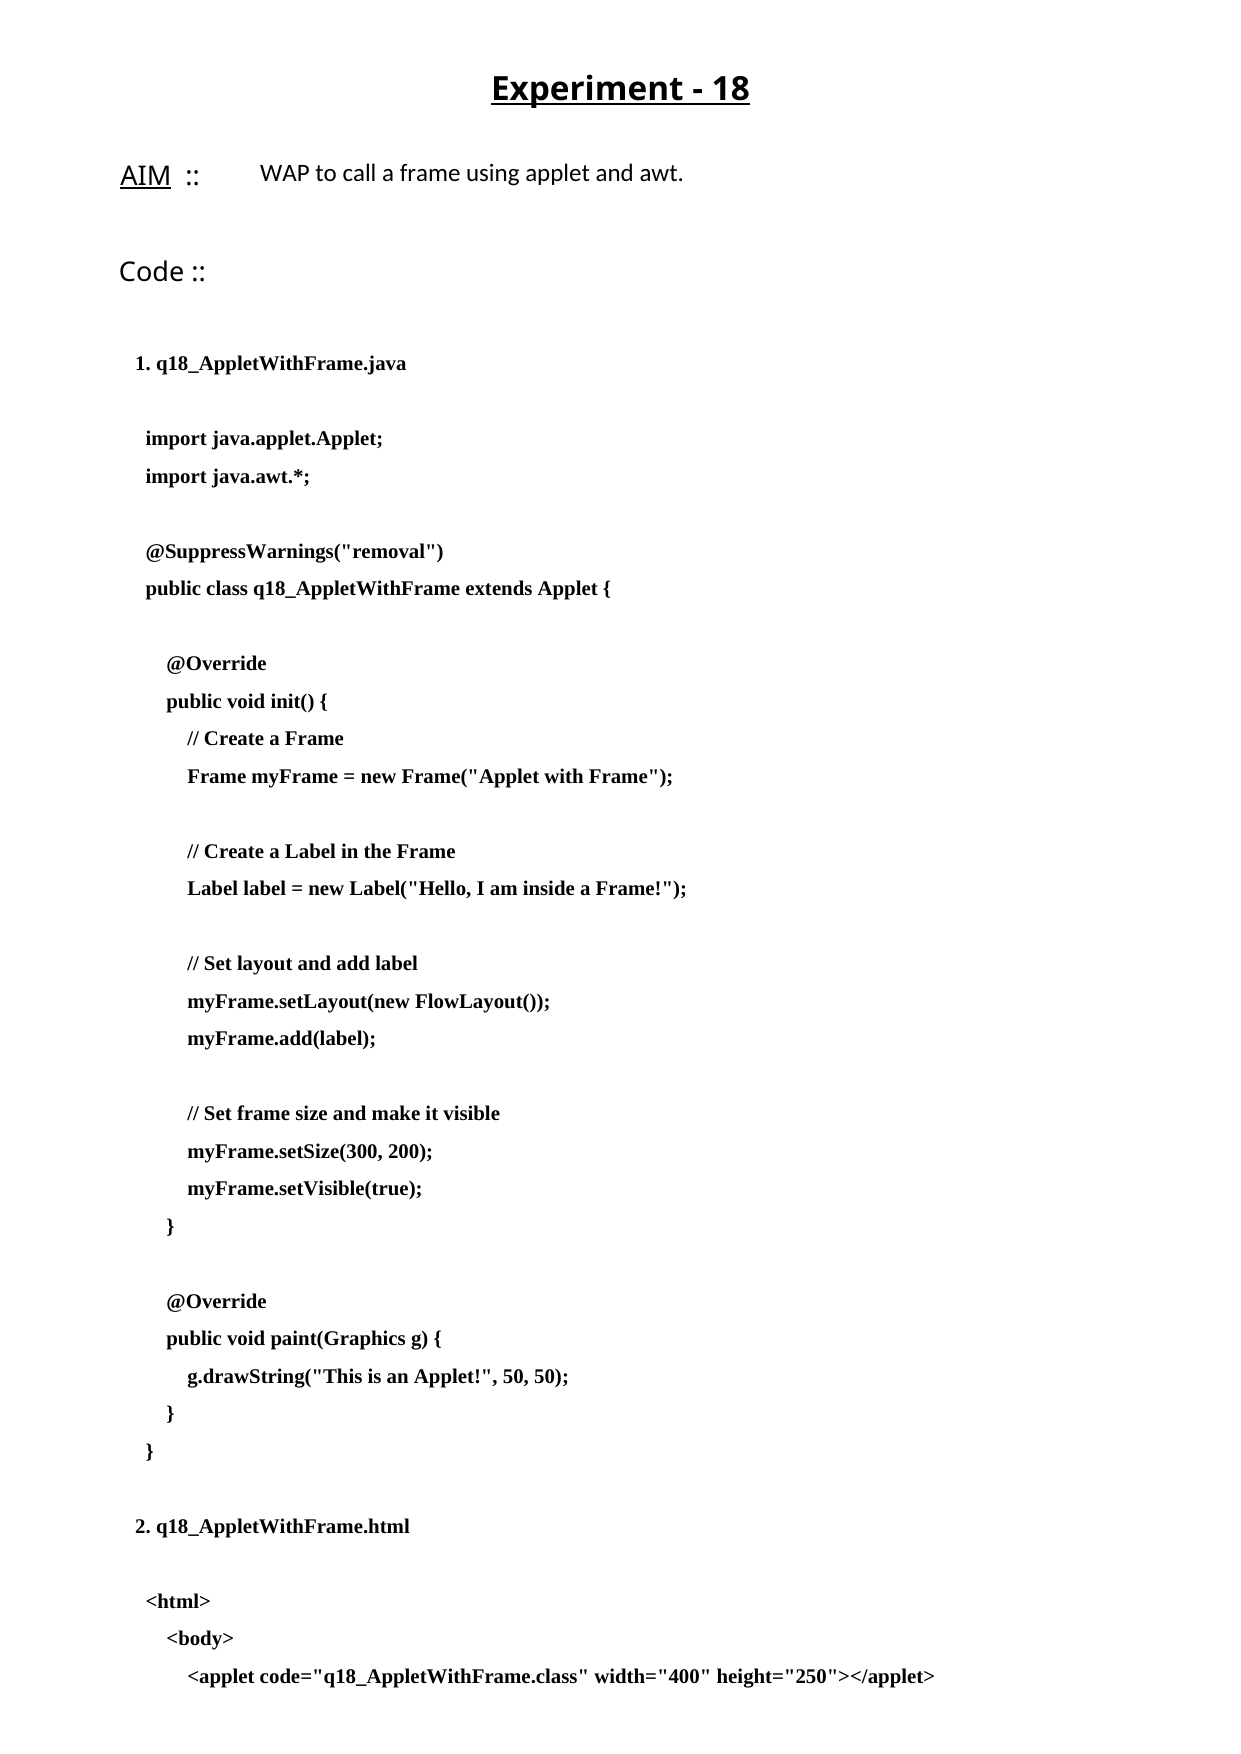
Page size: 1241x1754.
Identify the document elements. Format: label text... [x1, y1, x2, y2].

text 1. q18_AppletWithFrame.java [135, 338, 1180, 375]
text public void init() { [135, 675, 1180, 713]
text @SuppressWarnings("removal") [135, 525, 1180, 563]
text } [135, 1200, 1180, 1238]
text // Set frame size and make it visible [135, 1088, 1180, 1125]
text 2. q18_AppletWithFrame.html [135, 1500, 1180, 1538]
text myFrame.add(label); [135, 1013, 1180, 1050]
text } [135, 1388, 1180, 1425]
text Frame myFrame = new Frame("Applet with Frame"); [135, 750, 1180, 788]
list Code :: [103, 252, 222, 289]
text // Create a Label in the Frame [135, 825, 1180, 863]
text import java.awt.*; [135, 450, 1180, 488]
text <html> [135, 1575, 1180, 1613]
text WAP to call a frame using applet and awt. [260, 158, 1201, 188]
text public class q18_AppletWithFrame extends Applet { [135, 563, 1180, 600]
text myFrame.setLayout(new FlowLayout()); [135, 975, 1180, 1013]
text } [135, 1425, 1180, 1463]
list AIM :: [120, 156, 254, 193]
text myFrame.setVisible(true); [135, 1163, 1180, 1200]
text g.drawString("This is an Applet!", 50, 50); [135, 1350, 1180, 1388]
text Experiment - 18 [438, 64, 803, 110]
text @Override [135, 638, 1180, 675]
text Label label = new Label("Hello, I am inside a Frame!"); [135, 863, 1180, 900]
text // Set layout and add label [135, 938, 1180, 975]
text myFrame.setSize(300, 200); [135, 1125, 1180, 1163]
text @Override [135, 1275, 1180, 1313]
text <body> [135, 1613, 1180, 1650]
text public void paint(Graphics g) { [135, 1313, 1180, 1350]
text // Create a Frame [135, 713, 1180, 750]
text <applet code="q18_AppletWithFrame.class" width="400" height="250"></applet> [135, 1650, 1180, 1688]
text import java.applet.Applet; [135, 413, 1180, 450]
